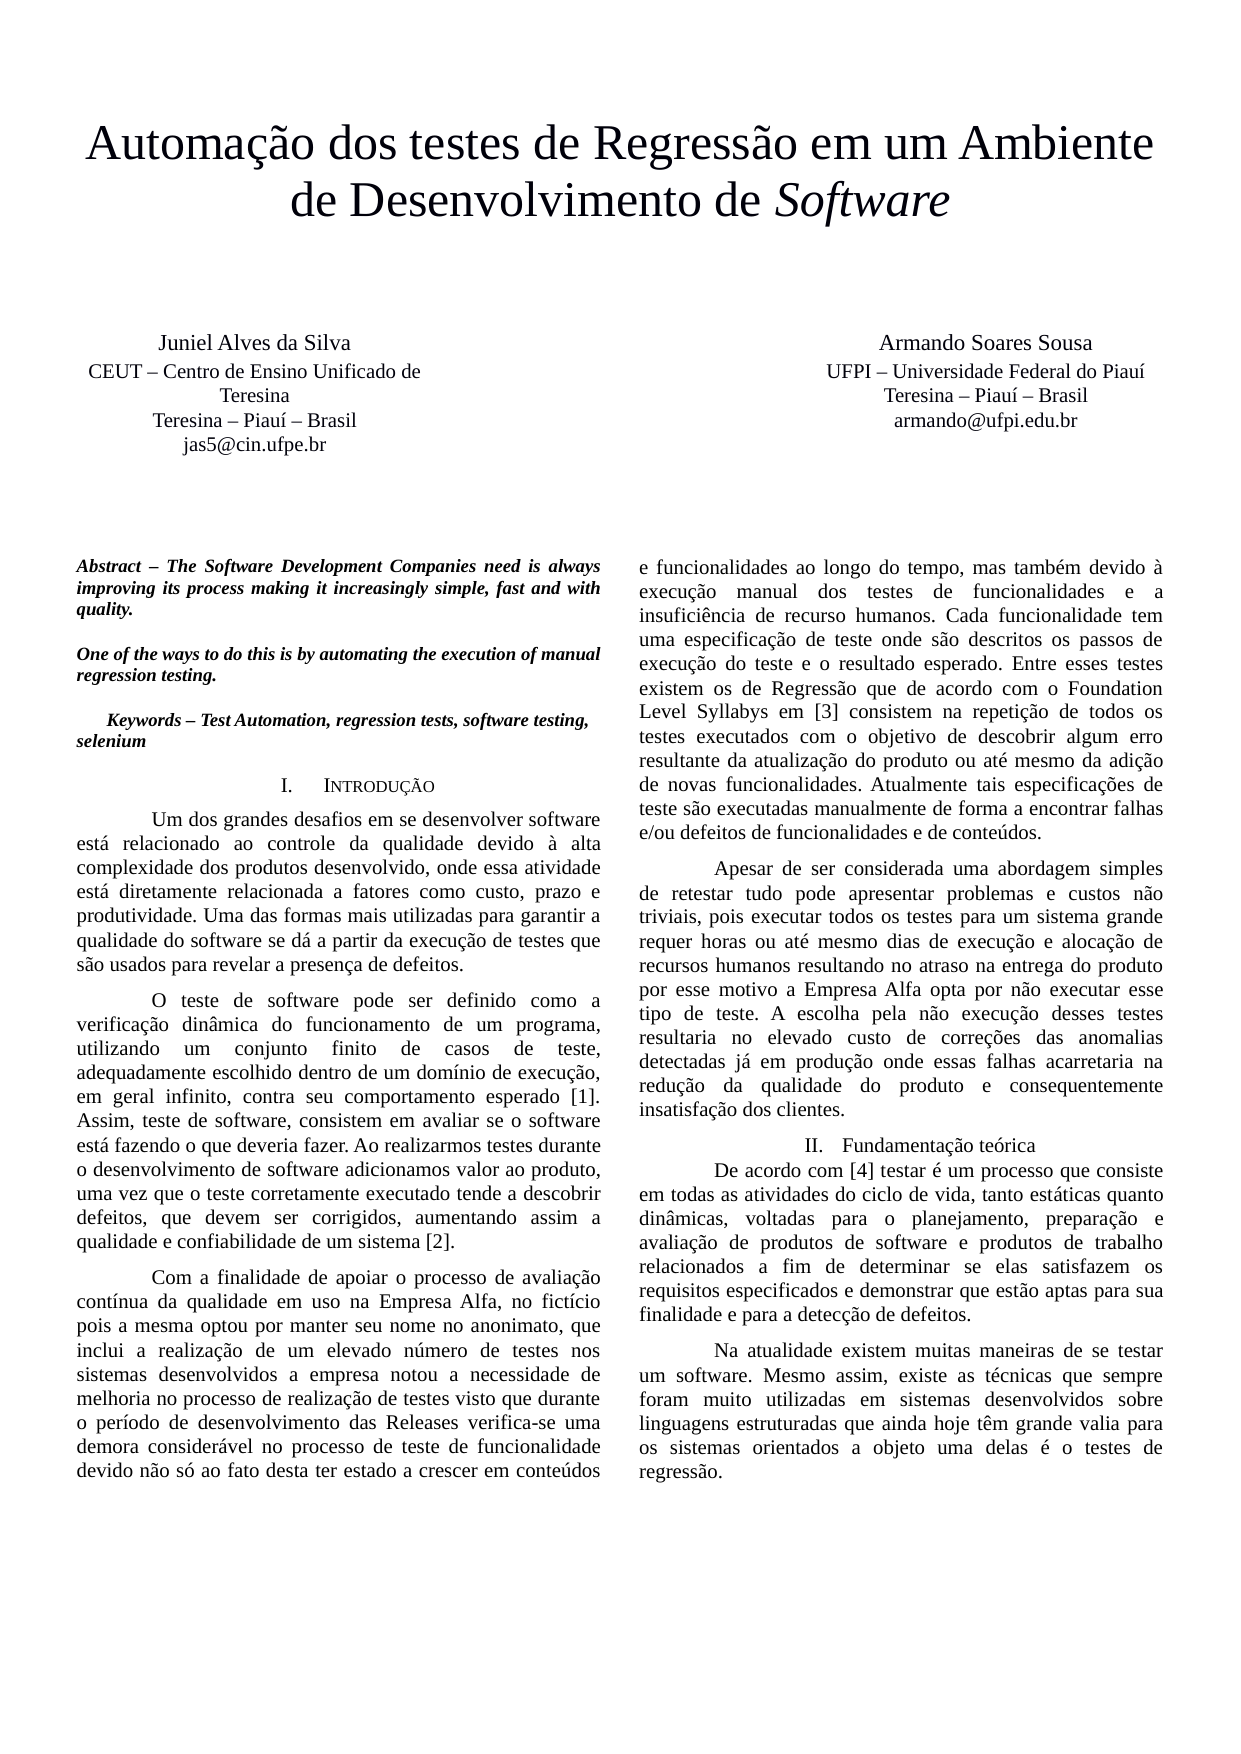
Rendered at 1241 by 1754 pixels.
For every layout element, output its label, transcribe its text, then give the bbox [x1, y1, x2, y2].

text Apesar de ser considerada uma abordagem simples de retestar tudo pode apresentar problemas e custos não triviais, pois executar todos os testes para um sistema grande requer horas ou até mesmo dias de execução e alocação de recursos humanos resultando no atraso na entrega do produto por esse motivo a Empresa Alfa opta por não executar esse tipo de teste. A escolha pela não execução desses testes resultaria no elevado custo de correções das anomalias detectadas já em produção onde essas falhas acarretaria na redução da qualidade do produto e consequentemente insatisfação dos clientes. [639, 856, 1164, 1121]
subtitle Introdução [114, 773, 601, 797]
text Armando Soares Sousa [807, 329, 1164, 355]
text Keywords – Test Automation, regression tests, software testing, selenium [76, 709, 601, 752]
text Com a finalidade de apoiar o processo de avaliação contínua da qualidade em uso na Empresa Alfa, no fictício pois a mesma optou por manter seu nome no anonimato, que inclui a realização de um elevado número de testes nos sistemas desenvolvidos a empresa notou a necessidade de melhoria no processo de realização de testes visto que durante o período de desenvolvimento das Releases verifica-se uma demora considerável no processo de teste de funcionalidade devido não só ao fato desta ter estado a crescer em conteúdos [76, 1265, 601, 1482]
text Na atualidade existem muitas maneiras de se testar um software. Mesmo assim, existe as técnicas que sempre foram muito utilizadas em sistemas desenvolvidos sobre linguagens estruturadas que ainda hoje têm grande valia para os sistemas orientados a objeto uma delas é o testes de regressão. [639, 1338, 1164, 1483]
text De acordo com [4] testar é um processo que consiste em todas as atividades do ciclo de vida, tanto estáticas quanto dinâmicas, voltadas para o planejamento, preparação e avaliação de produtos de software e produtos de trabalho relacionados a fim de determinar se elas satisfazem os requisitos especificados e demonstrar que estão aptas para sua finalidade e para a detecção de defeitos. [639, 1157, 1164, 1326]
text CEUT – Centro de Ensino Unificado de Teresina [76, 359, 433, 407]
text Teresina – Piauí – Brasil [76, 407, 433, 432]
text O teste de software pode ser definido como a verificação dinâmica do funcionamento de um programa, utilizando um conjunto finito de casos de teste, adequadamente escolhido dentro de um domínio de execução, em geral infinito, contra seu comportamento esperado [1]. Assim, teste de software, consistem em avaliar se o software está fazendo o que deveria fazer. Ao realizarmos testes durante o desenvolvimento de software adicionamos valor ao produto, uma vez que o teste corretamente executado tende a descobrir defeitos, que devem ser corrigidos, aumentando assim a qualidade e confiabilidade de um sistema [2]. [76, 988, 601, 1253]
text Teresina – Piauí – Brasil [807, 383, 1164, 407]
text e funcionalidades ao longo do tempo, mas também devido à execução manual dos testes de funcionalidades e a insuficiência de recurso humanos. Cada funcionalidade tem uma especificação de teste onde são descritos os passos de execução do teste e o resultado esperado. Entre esses testes existem os de Regressão que de acordo com o Foundation Level Syllabys em [3] consistem na repetição de todos os testes executados com o objetivo de descobrir algum erro resultante da atualização do produto ou até mesmo da adição de novas funcionalidades. Atualmente tais especificações de teste são executadas manualmente de forma a encontrar falhas e/ou defeitos de funcionalidades e de conteúdos. [639, 555, 1164, 844]
text armando@ufpi.edu.br [807, 407, 1164, 432]
text jas5@cin.ufpe.br [76, 432, 433, 456]
text Abstract – The Software Development Companies need is always improving its process making it increasingly simple, fast and with quality. [76, 555, 601, 620]
list Fundamentação teórica [676, 1133, 1164, 1157]
title Automação dos testes de Regressão em um Ambiente de Desenvolvimento de Software [76, 112, 1164, 227]
text Um dos grandes desafios em se desenvolver software está relacionado ao controle da qualidade devido à alta complexidade dos produtos desenvolvido, onde essa atividade está diretamente relacionada a fatores como custo, prazo e produtividade. Uma das formas mais utilizadas para garantir a qualidade do software se dá a partir da execução de testes que são usados para revelar a presença de defeitos. [76, 807, 601, 976]
text One of the ways to do this is by automating the execution of manual regression testing. [76, 643, 601, 686]
text UFPI – Universidade Federal do Piauí [807, 359, 1164, 383]
text Juniel Alves da Silva [76, 329, 433, 355]
